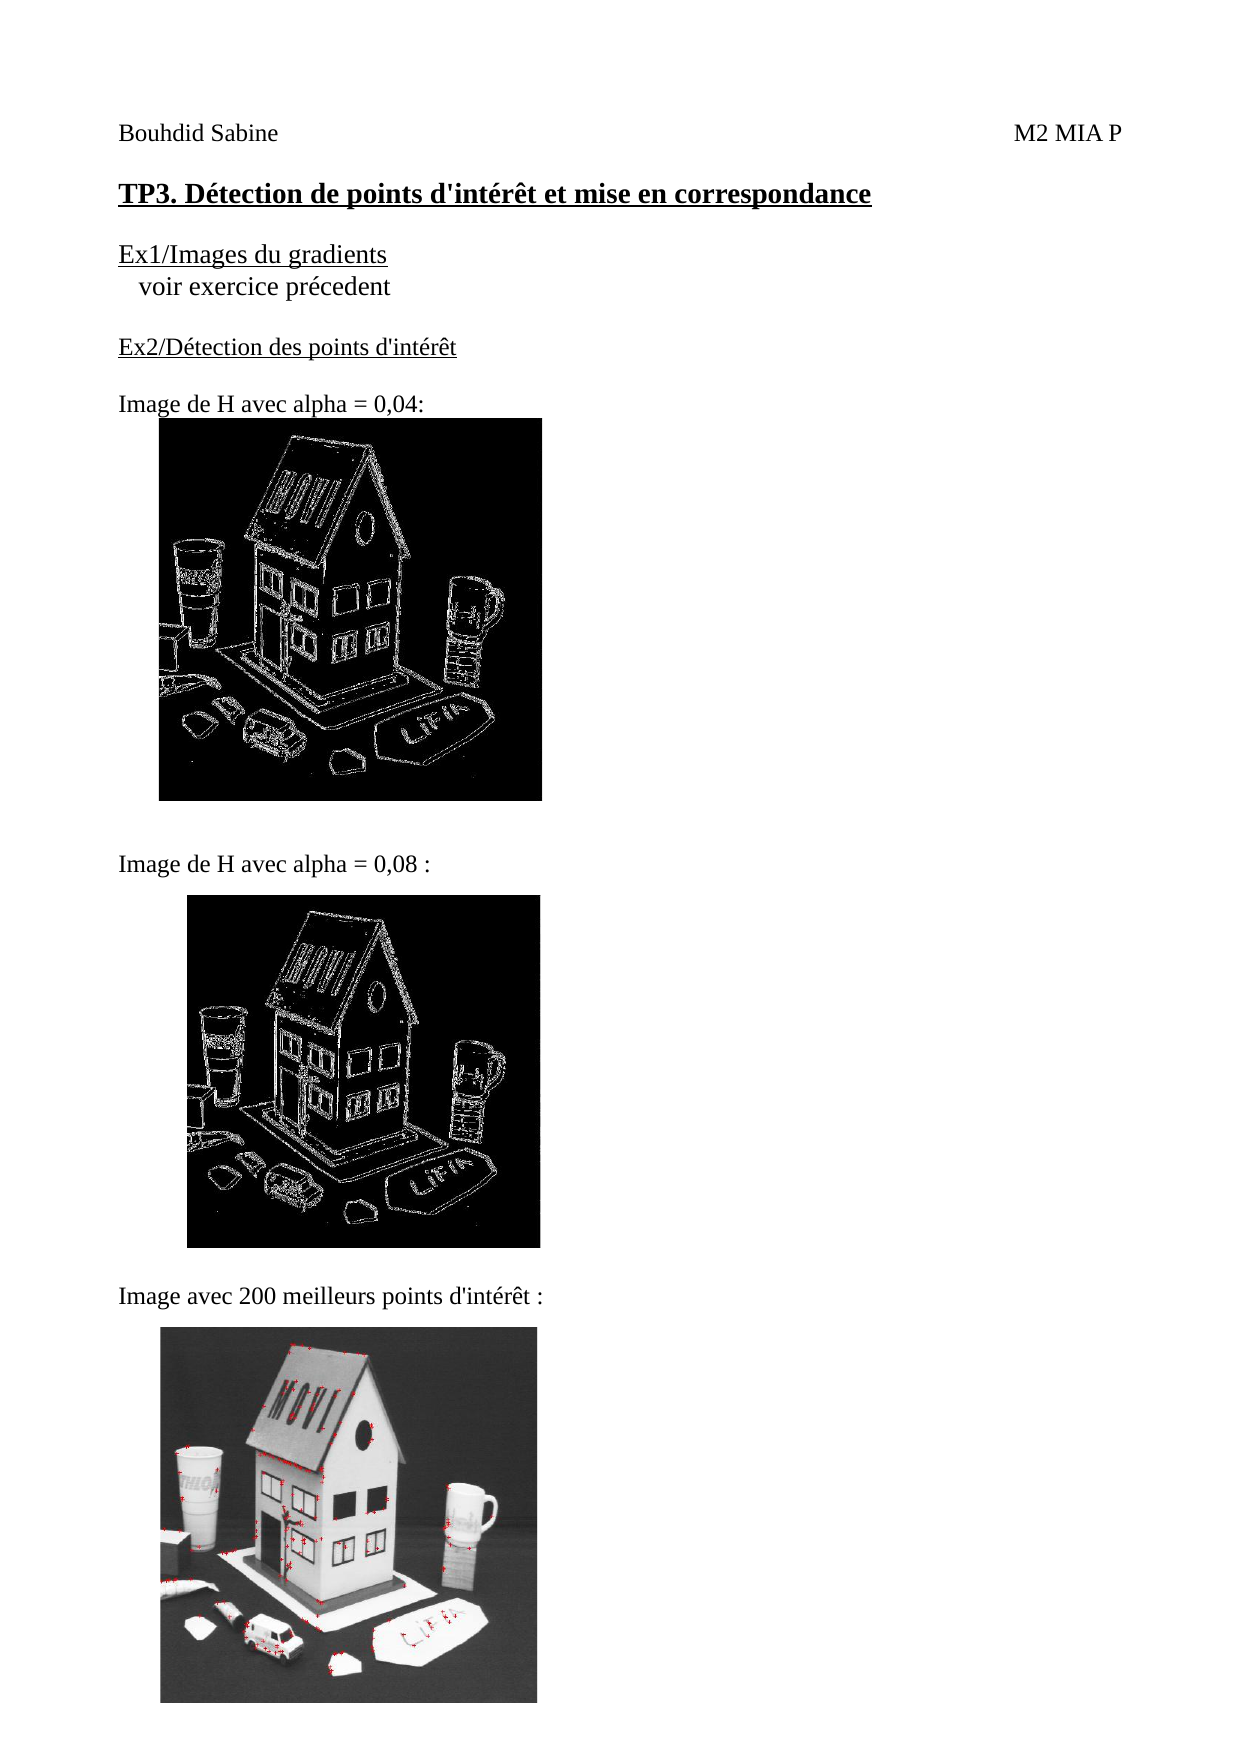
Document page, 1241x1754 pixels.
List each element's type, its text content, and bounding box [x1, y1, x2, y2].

text Image avec 200 meilleurs points d'intérêt : [118, 1281, 1122, 1309]
text Ex2/Détection des points d'intérêt [118, 332, 1122, 361]
text Image de H avec alpha = 0,04: [118, 389, 1122, 418]
picture [158, 418, 543, 801]
picture [160, 1327, 538, 1703]
text Ex1/Images du gradients [118, 239, 1122, 270]
text Image de H avec alpha = 0,08 : [118, 849, 1122, 878]
picture [187, 895, 541, 1248]
text TP3. Détection de points d'intérêt et mise en correspondance [118, 176, 1122, 210]
text voir exercice précedent [118, 270, 1122, 301]
